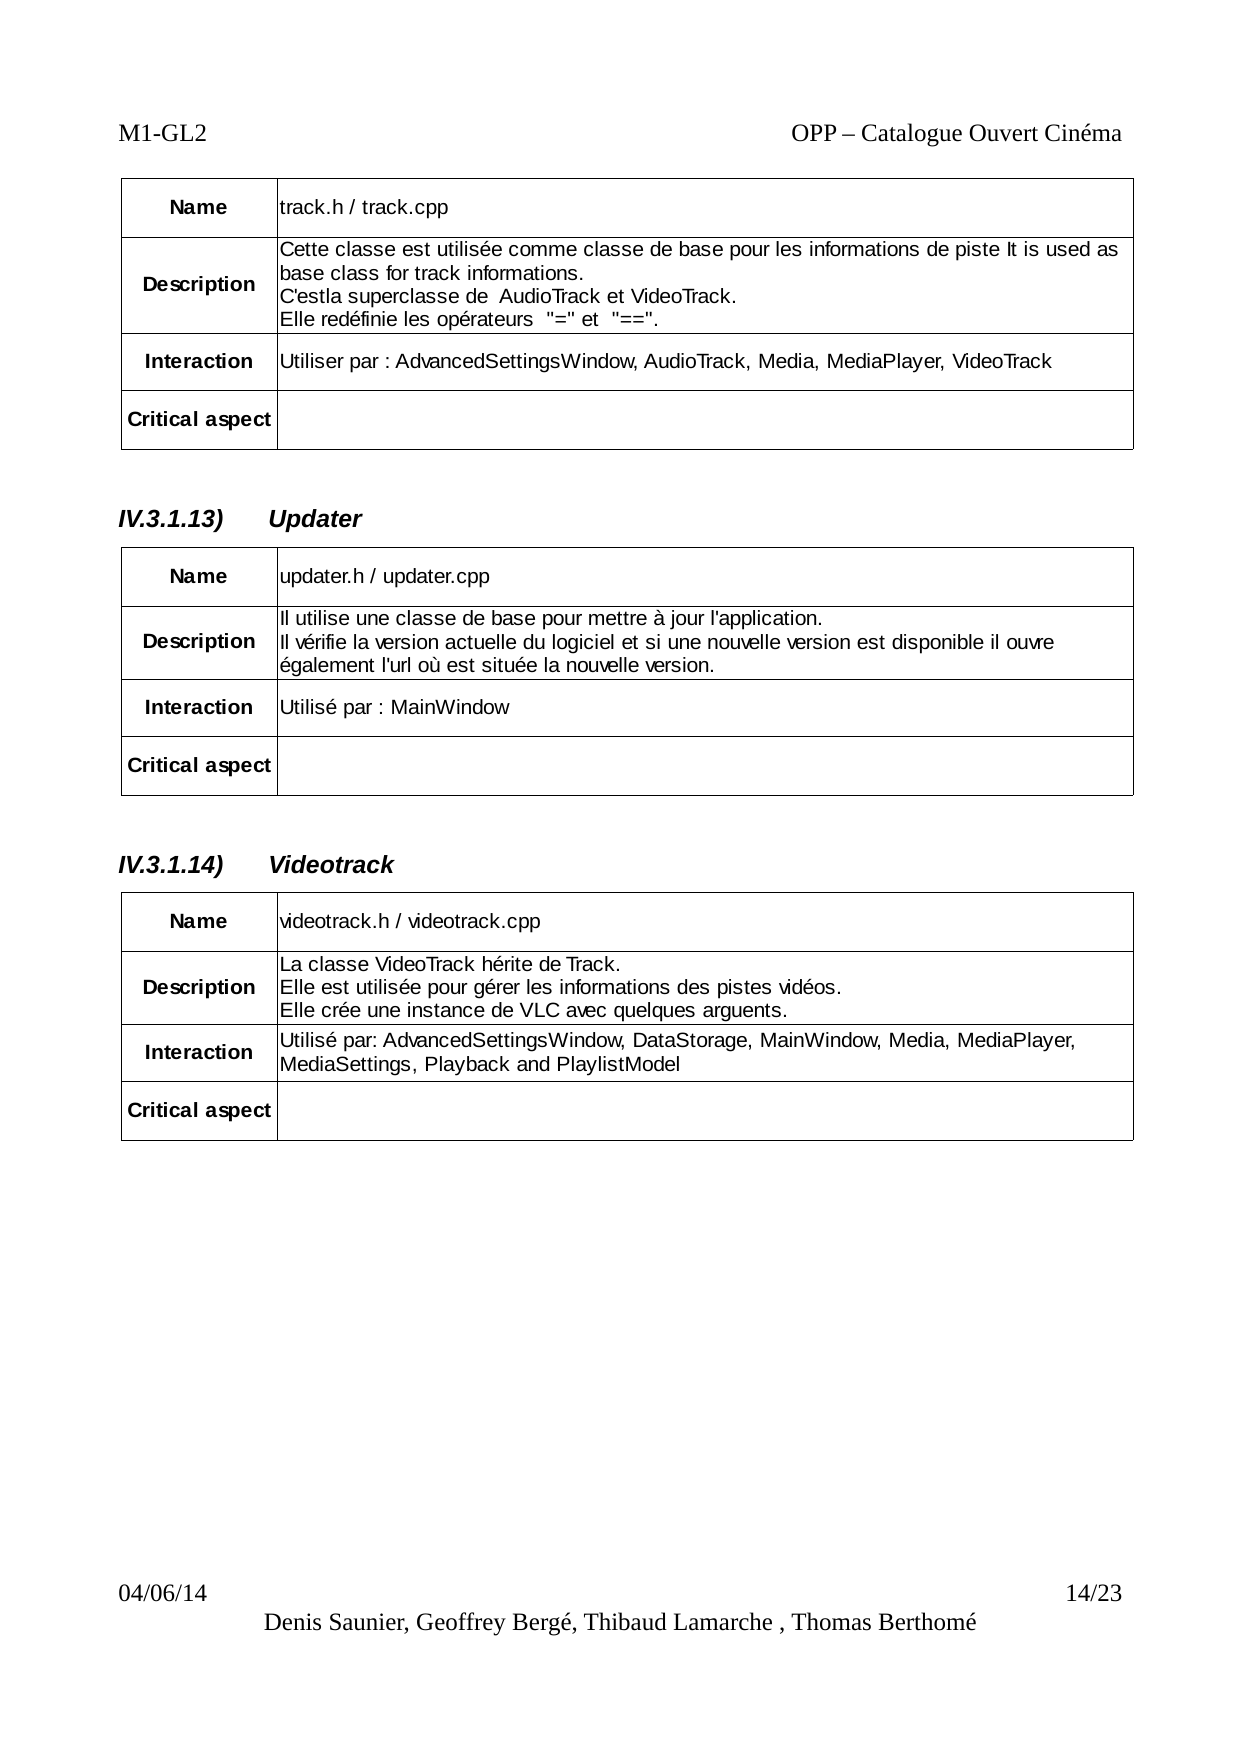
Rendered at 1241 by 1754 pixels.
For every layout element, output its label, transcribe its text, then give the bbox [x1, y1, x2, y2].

subtitle Videotrack [118, 850, 1122, 879]
subtitle Updater [118, 504, 1122, 533]
